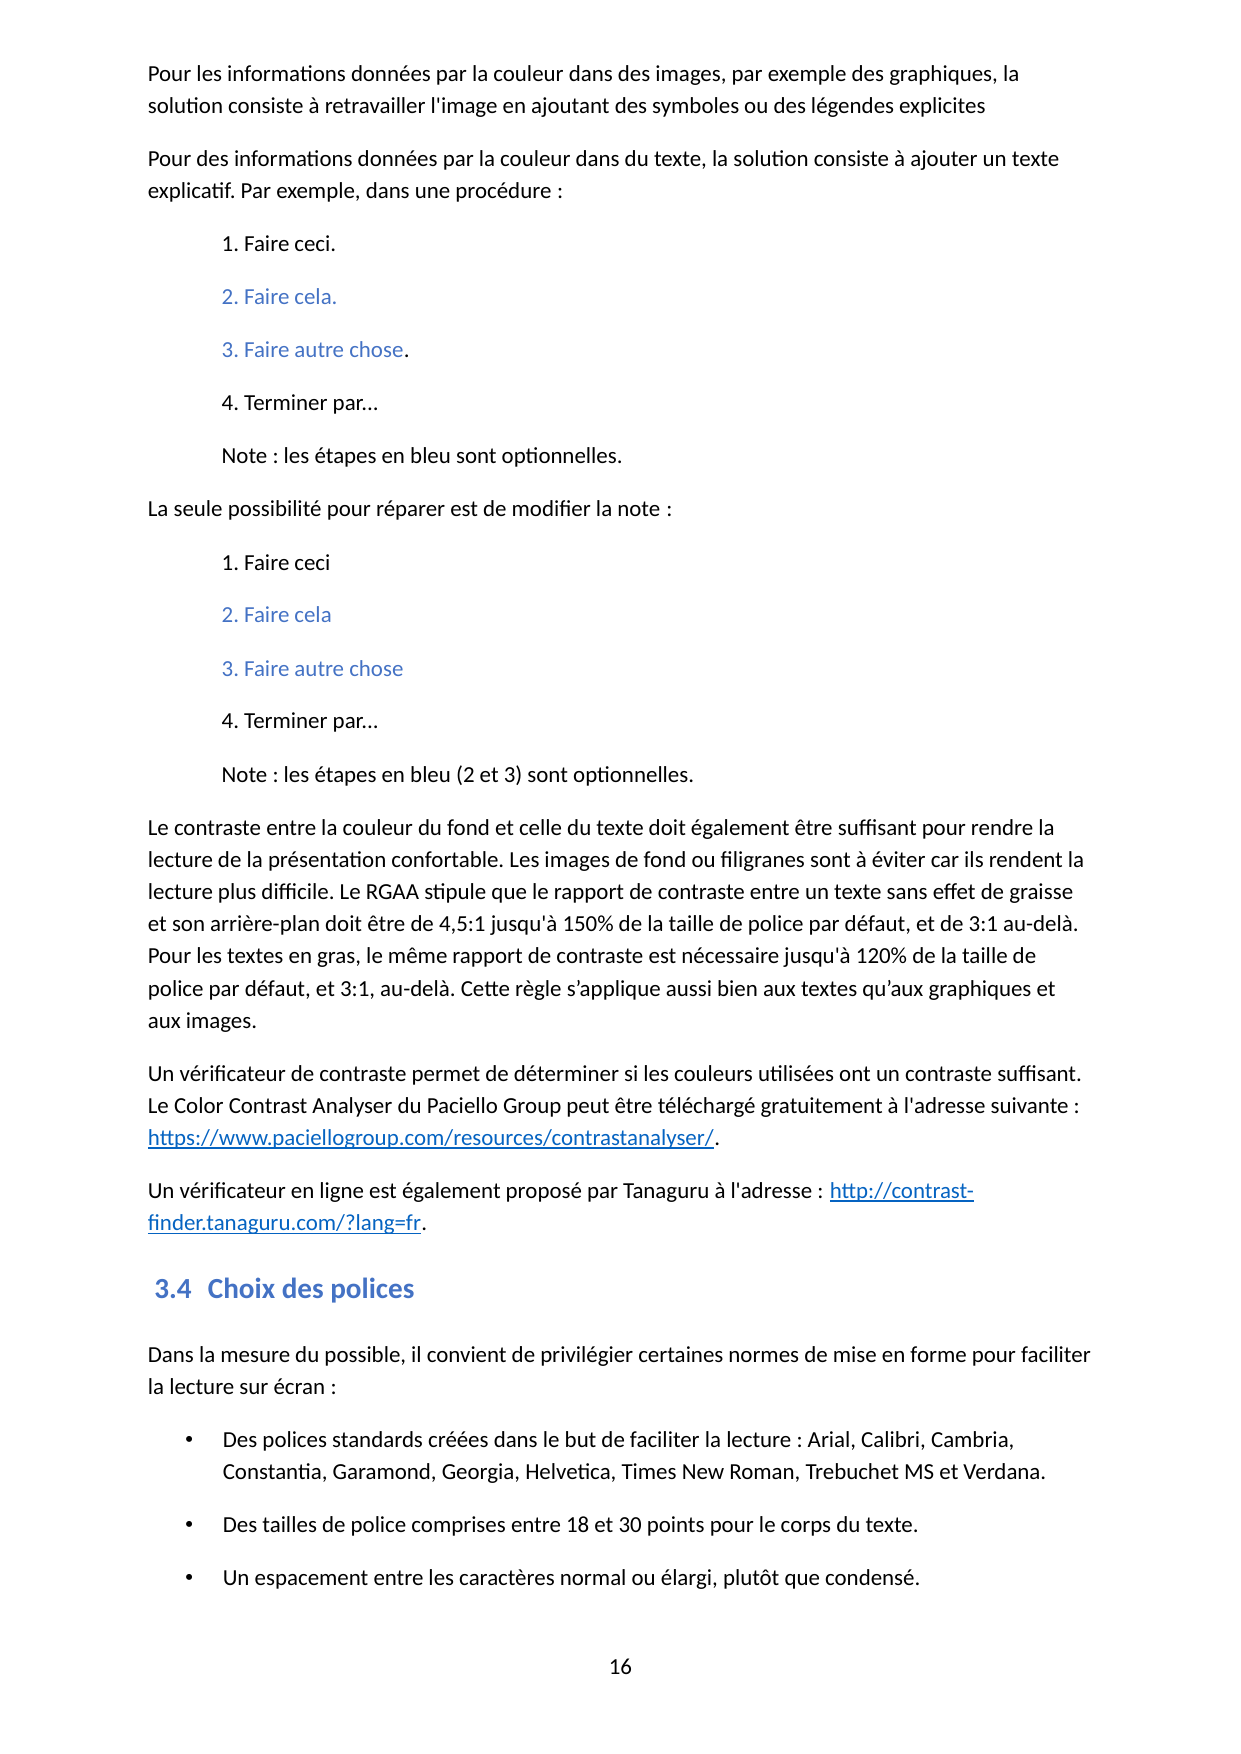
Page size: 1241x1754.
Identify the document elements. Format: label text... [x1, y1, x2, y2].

text Note : les étapes en bleu (2 et 3) sont optionnelles. [221, 760, 1093, 788]
text 3. Faire autre chose. [221, 336, 1093, 363]
list Un espacement entre les caractères normal ou élargi, plutôt que condensé. [185, 1563, 1093, 1591]
text Un vérificateur de contraste permet de déterminer si les couleurs utilisées ont un contraste suffisant. Le Color Contrast Analyser du Paciello Group peut être téléchargé gratuitement à l'adresse suivante : https://www.paciellogroup.com/resources/contrastanalyser/. [148, 1059, 1093, 1151]
text 1. Faire ceci. [221, 229, 1093, 257]
text Note : les étapes en bleu sont optionnelles. [221, 442, 1093, 469]
list Des polices standards créées dans le but de faciliter la lecture : Arial, Calibri, Cambria, Constantia, Garamond, Georgia, Helvetica, Times New Roman, Trebuchet MS et Verdana. [185, 1425, 1093, 1485]
text 4. Terminer par... [221, 388, 1093, 417]
text 3. Faire autre chose [221, 654, 1093, 682]
text 2. Faire cela [221, 601, 1093, 629]
list Des tailles de police comprises entre 18 et 30 points pour le corps du texte. [185, 1510, 1093, 1538]
text Pour des informations données par la couleur dans du texte, la solution consiste à ajouter un texte explicatif. Par exemple, dans une procédure : [148, 144, 1093, 204]
text 1. Faire ceci [221, 548, 1093, 576]
text Pour les informations données par la couleur dans des images, par exemple des graphiques, la solution consiste à retravailler l'image en ajoutant des symboles ou des légendes explicites [148, 59, 1093, 119]
text 4. Terminer par... [221, 707, 1093, 735]
text Le contraste entre la couleur du fond et celle du texte doit également être suffisant pour rendre la lecture de la présentation confortable. Les images de fond ou filigranes sont à éviter car ils rendent la lecture plus difficile. Le RGAA stipule que le rapport de contraste entre un texte sans effet de graisse et son arrière-plan doit être de 4,5:1 jusqu'à 150% de la taille de police par défaut, et de 3:1 au-delà. Pour les textes en gras, le même rapport de contraste est nécessaire jusqu'à 120% de la taille de police par défaut, et 3:1, au-delà. Cette règle s’applique aussi bien aux textes qu’aux graphiques et aux images. [148, 813, 1093, 1034]
text La seule possibilité pour réparer est de modifier la note : [148, 494, 1093, 523]
text 2. Faire cela. [221, 282, 1093, 311]
subtitle Choix des polices [148, 1270, 1093, 1306]
text Un vérificateur en ligne est également proposé par Tanaguru à l'adresse : http://contrast-finder.tanaguru.com/?lang=fr. [148, 1176, 1093, 1236]
text Dans la mesure du possible, il convient de privilégier certaines normes de mise en forme pour faciliter la lecture sur écran : [148, 1340, 1093, 1400]
